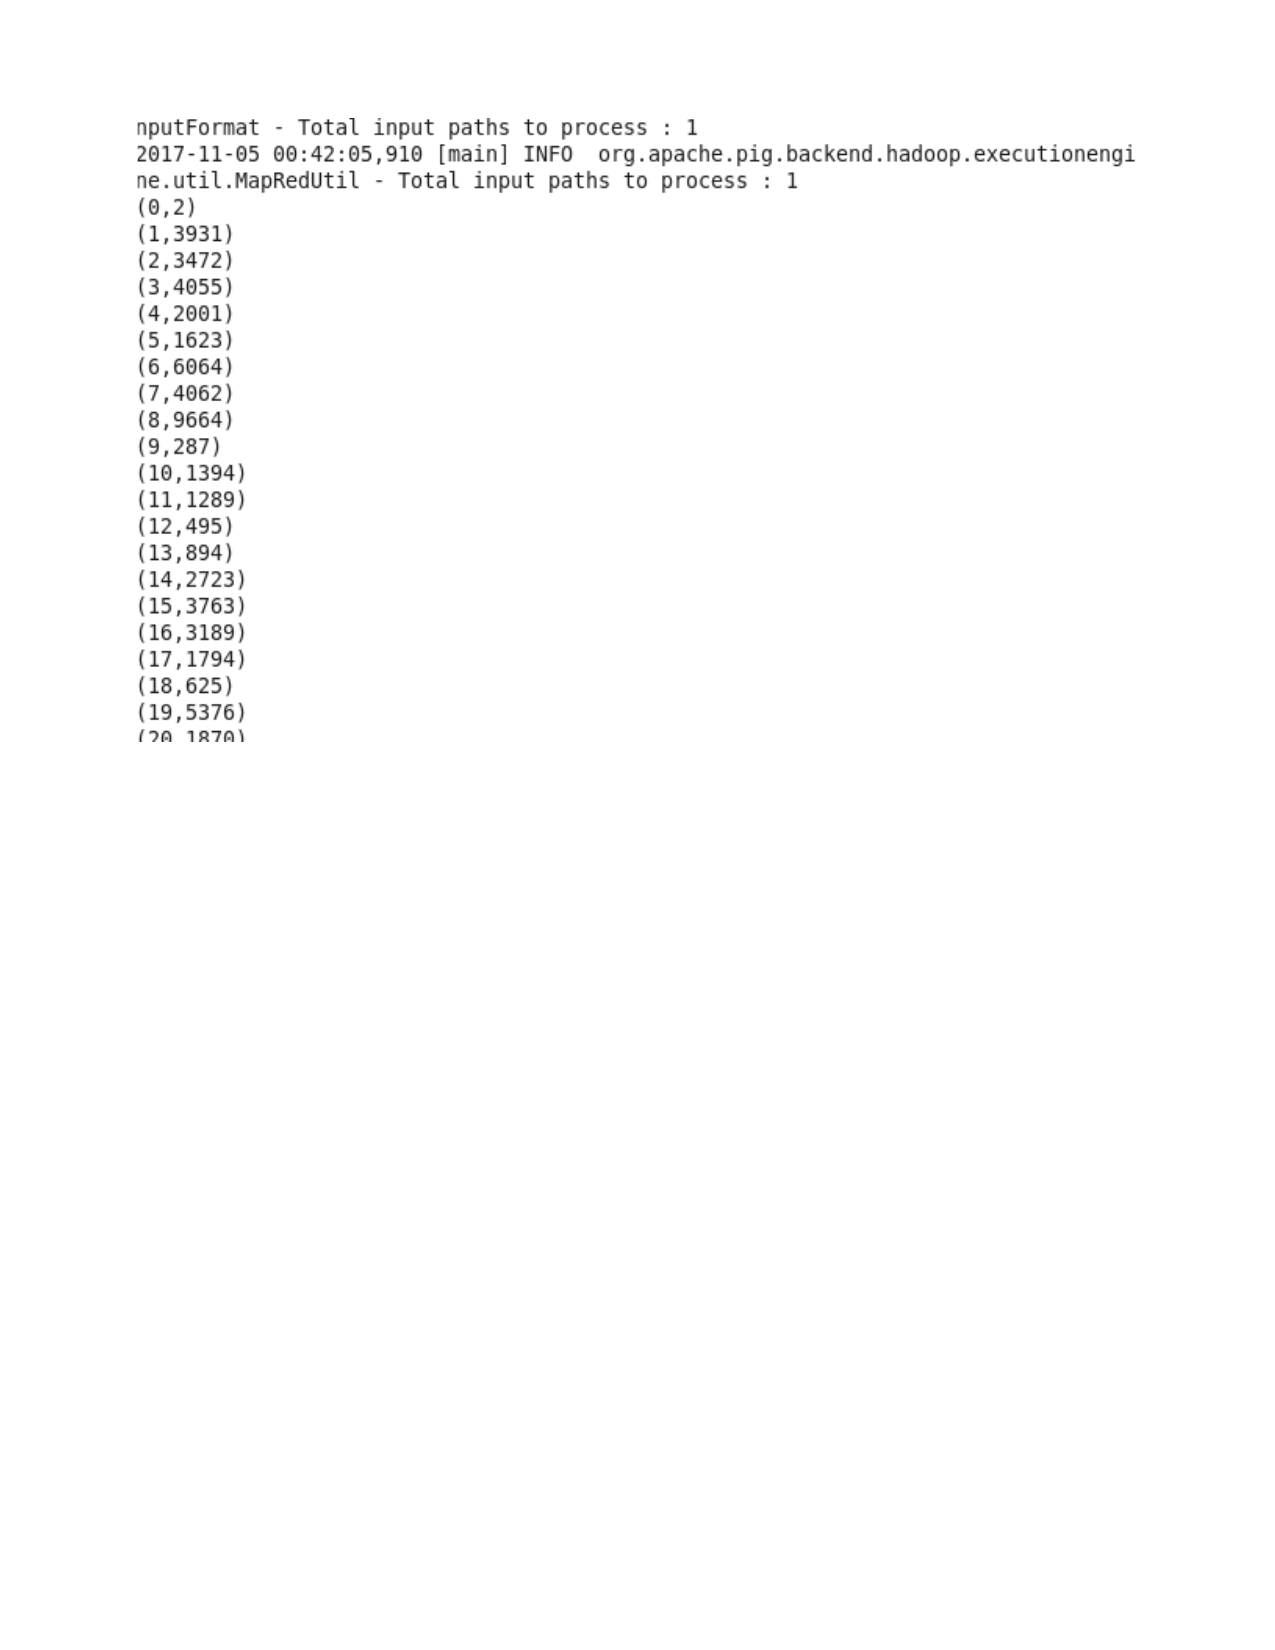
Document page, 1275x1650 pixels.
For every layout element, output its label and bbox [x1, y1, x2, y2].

picture [137, 118, 1138, 742]
